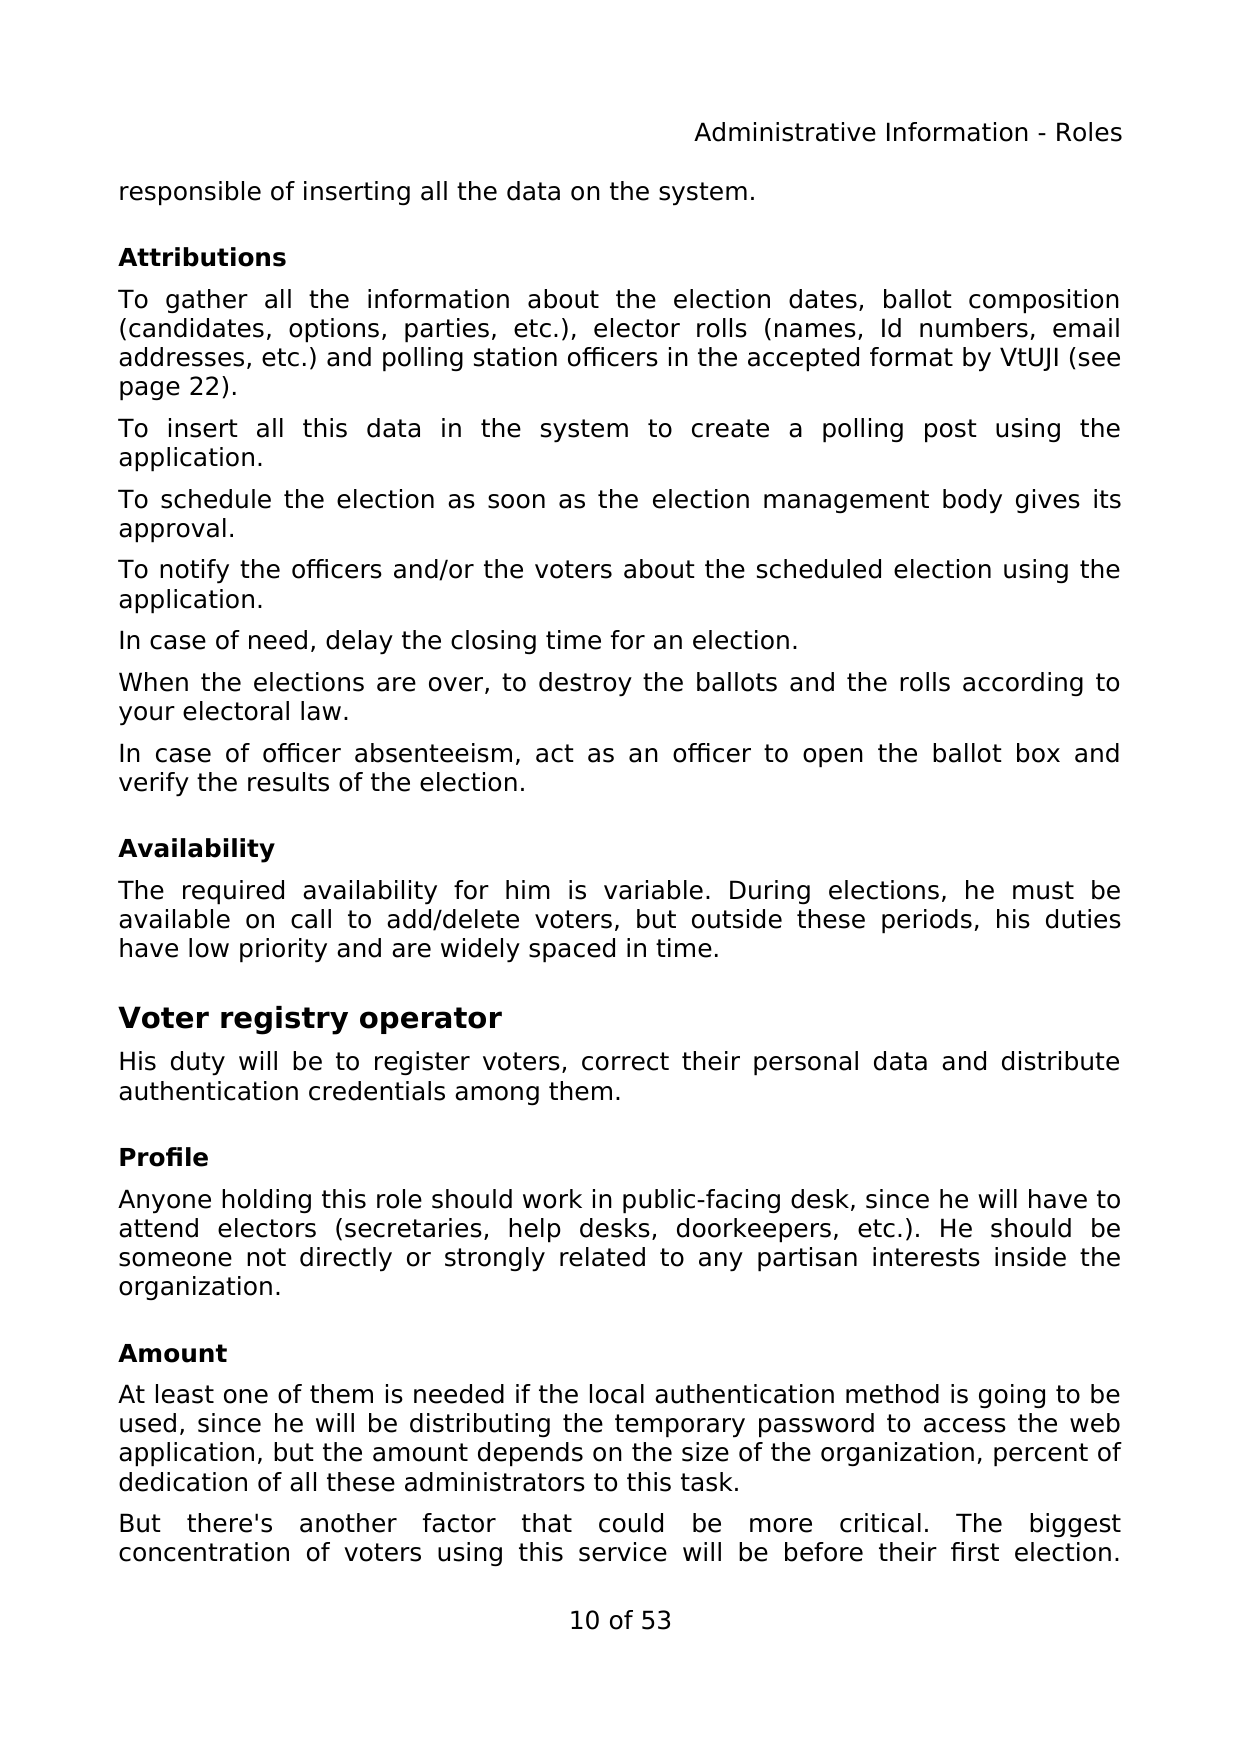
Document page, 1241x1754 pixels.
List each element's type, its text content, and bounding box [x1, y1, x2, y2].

text In case of officer absenteeism, act as an officer to open the ballot box and verify the results of the election. [118, 739, 1122, 797]
text The required availability for him is variable. During elections, he must be available on call to add/delete voters, but outside these periods, his duties have low priority and are widely spaced in time. [118, 876, 1122, 964]
subtitle Profile [118, 1143, 1122, 1172]
text Anyone holding this role should work in public-facing desk, since he will have to attend electors (secretaries, help desks, doorkeepers, etc.). He should be someone not directly or strongly related to any partisan interests inside the organization. [118, 1185, 1122, 1301]
text responsible of inserting all the data on the system. [118, 177, 1122, 206]
subtitle Voter registry operator [118, 1001, 1122, 1035]
text To schedule the election as soon as the election management body gives its approval. [118, 485, 1122, 543]
text At least one of them is needed if the local authentication method is going to be used, since he will be distributing the temporary password to access the web application, but the amount depends on the size of the organization, percent of dedication of all these administrators to this task. [118, 1380, 1122, 1497]
text But there's another factor that could be more critical. The biggest concentration of voters using this service will be before their first election. [118, 1509, 1122, 1568]
text When the elections are over, to destroy the ballots and the rolls according to your electoral law. [118, 668, 1122, 726]
text In case of need, delay the closing time for an election. [118, 626, 1122, 656]
text To notify the officers and/or the voters about the scheduled election using the application. [118, 556, 1122, 614]
subtitle Attributions [118, 243, 1122, 272]
text His duty will be to register voters, correct their personal data and distribute authentication credentials among them. [118, 1048, 1122, 1106]
text To gather all the information about the election dates, ballot composition (candidates, options, parties, etc.), elector rolls (names, Id numbers, email addresses, etc.) and polling station officers in the accepted format by VtUJI (see page 21). [118, 285, 1122, 401]
text To insert all this data in the system to create a polling post using the application. [118, 414, 1122, 472]
subtitle Amount [118, 1339, 1122, 1368]
subtitle Availability [118, 835, 1122, 864]
